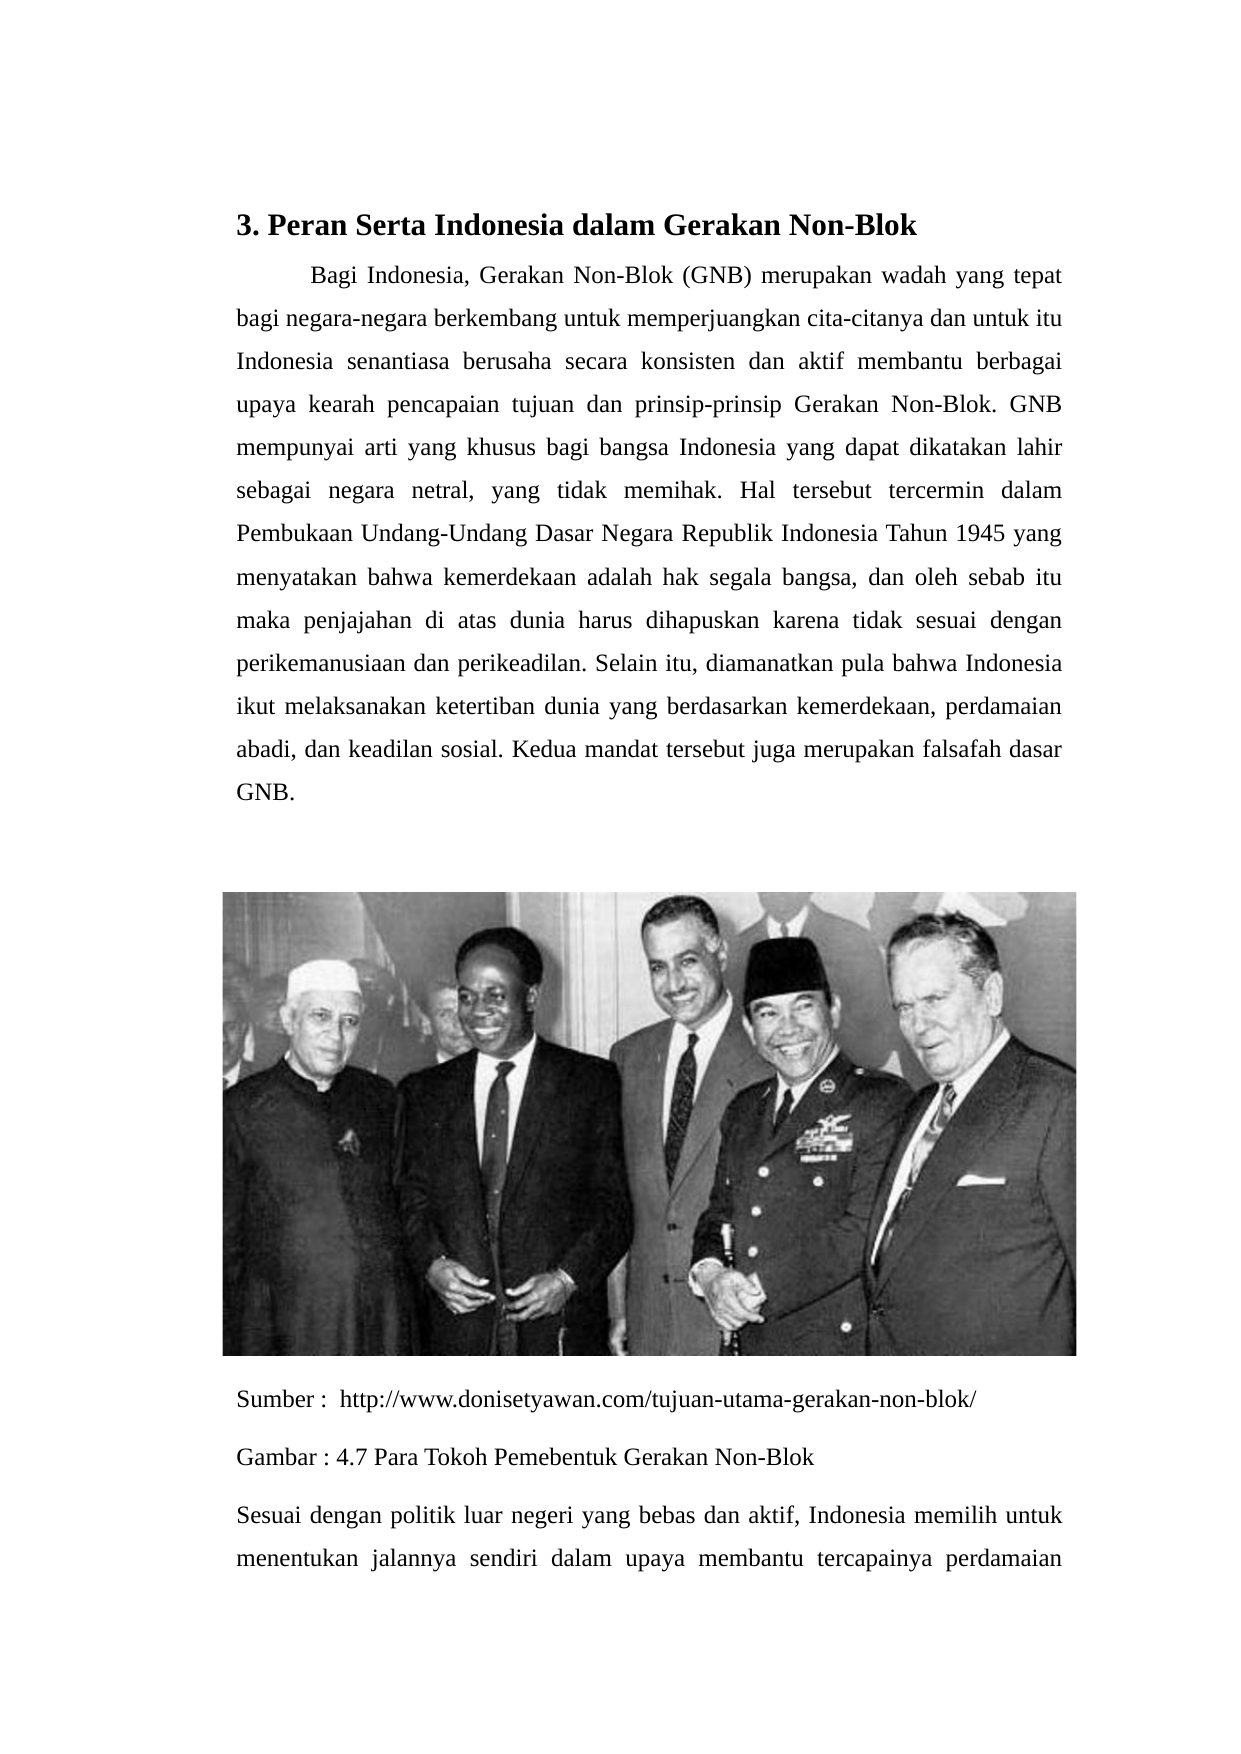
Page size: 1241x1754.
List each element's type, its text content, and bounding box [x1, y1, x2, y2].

text 3. Peran Serta Indonesia dalam Gerakan Non-Blok [236, 206, 1063, 242]
text Bagi Indonesia, Gerakan Non-Blok (GNB) merupakan wadah yang tepat bagi negara-negara berkembang untuk memperjuangkan cita-citanya dan untuk itu Indonesia senantiasa berusaha secara konsisten dan aktif membantu berbagai upaya kearah pencapaian tujuan dan prinsip-prinsip Gerakan Non-Blok. GNB mempunyai arti yang khusus bagi bangsa Indonesia yang dapat dikatakan lahir sebagai negara netral, yang tidak memihak. Hal tersebut tercermin dalam Pembukaan Undang-Undang Dasar Negara Republik Indonesia Tahun 1945 yang menyatakan bahwa kemerdekaan adalah hak segala bangsa, dan oleh sebab itu maka penjajahan di atas dunia harus dihapuskan karena tidak sesuai dengan perikemanusiaan dan perikeadilan. Selain itu, diamanatkan pula bahwa Indonesia ikut melaksanakan ketertiban dunia yang berdasarkan kemerdekaan, perdamaian abadi, dan keadilan sosial. Kedua mandat tersebut juga merupakan falsafah dasar GNB. [236, 260, 1063, 806]
text Sumber : http://www.donisetyawan.com/tujuan-utama-gerakan-non-blok/ [236, 1384, 1063, 1413]
text Sesuai dengan politik luar negeri yang bebas dan aktif, Indonesia memilih untuk menentukan jalannya sendiri dalam upaya membantu tercapainya perdamaian [236, 1500, 1063, 1572]
text Gambar : 4.7 Para Tokoh Pemebentuk Gerakan Non-Blok [236, 1442, 1063, 1471]
picture [222, 892, 1077, 1356]
